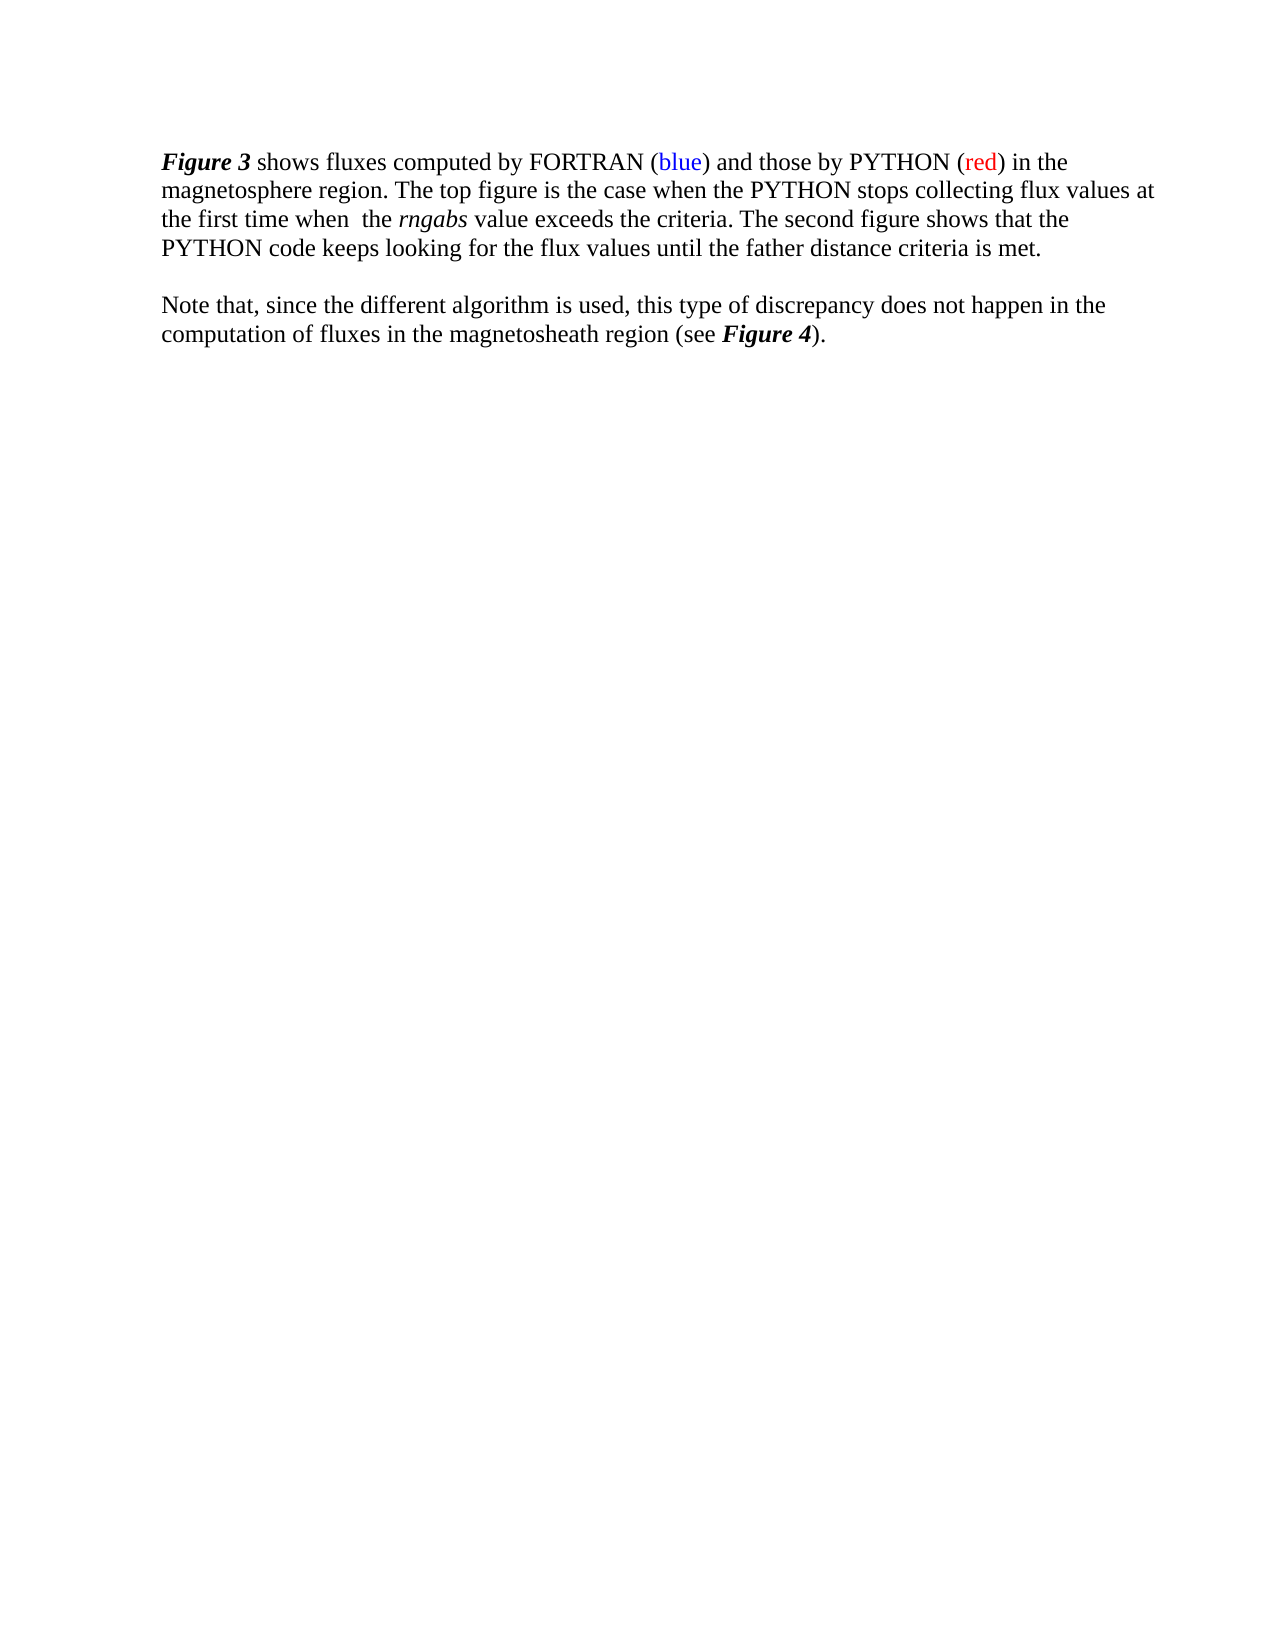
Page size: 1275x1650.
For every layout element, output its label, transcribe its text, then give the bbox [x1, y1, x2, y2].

text Figure 3 shows fluxes computed by FORTRAN (blue) and those by PYTHON (red) in the magnetosphere region. The top figure is the case when the PYTHON stops collecting flux values at the first time when the rngabs value exceeds the criteria. The second figure shows that the PYTHON code keeps looking for the flux values until the father distance criteria is met. [161, 147, 1158, 262]
text Note that, since the different algorithm is used, this type of discrepancy does not happen in the computation of fluxes in the magnetosheath region (see Figure 4). [161, 291, 1158, 348]
